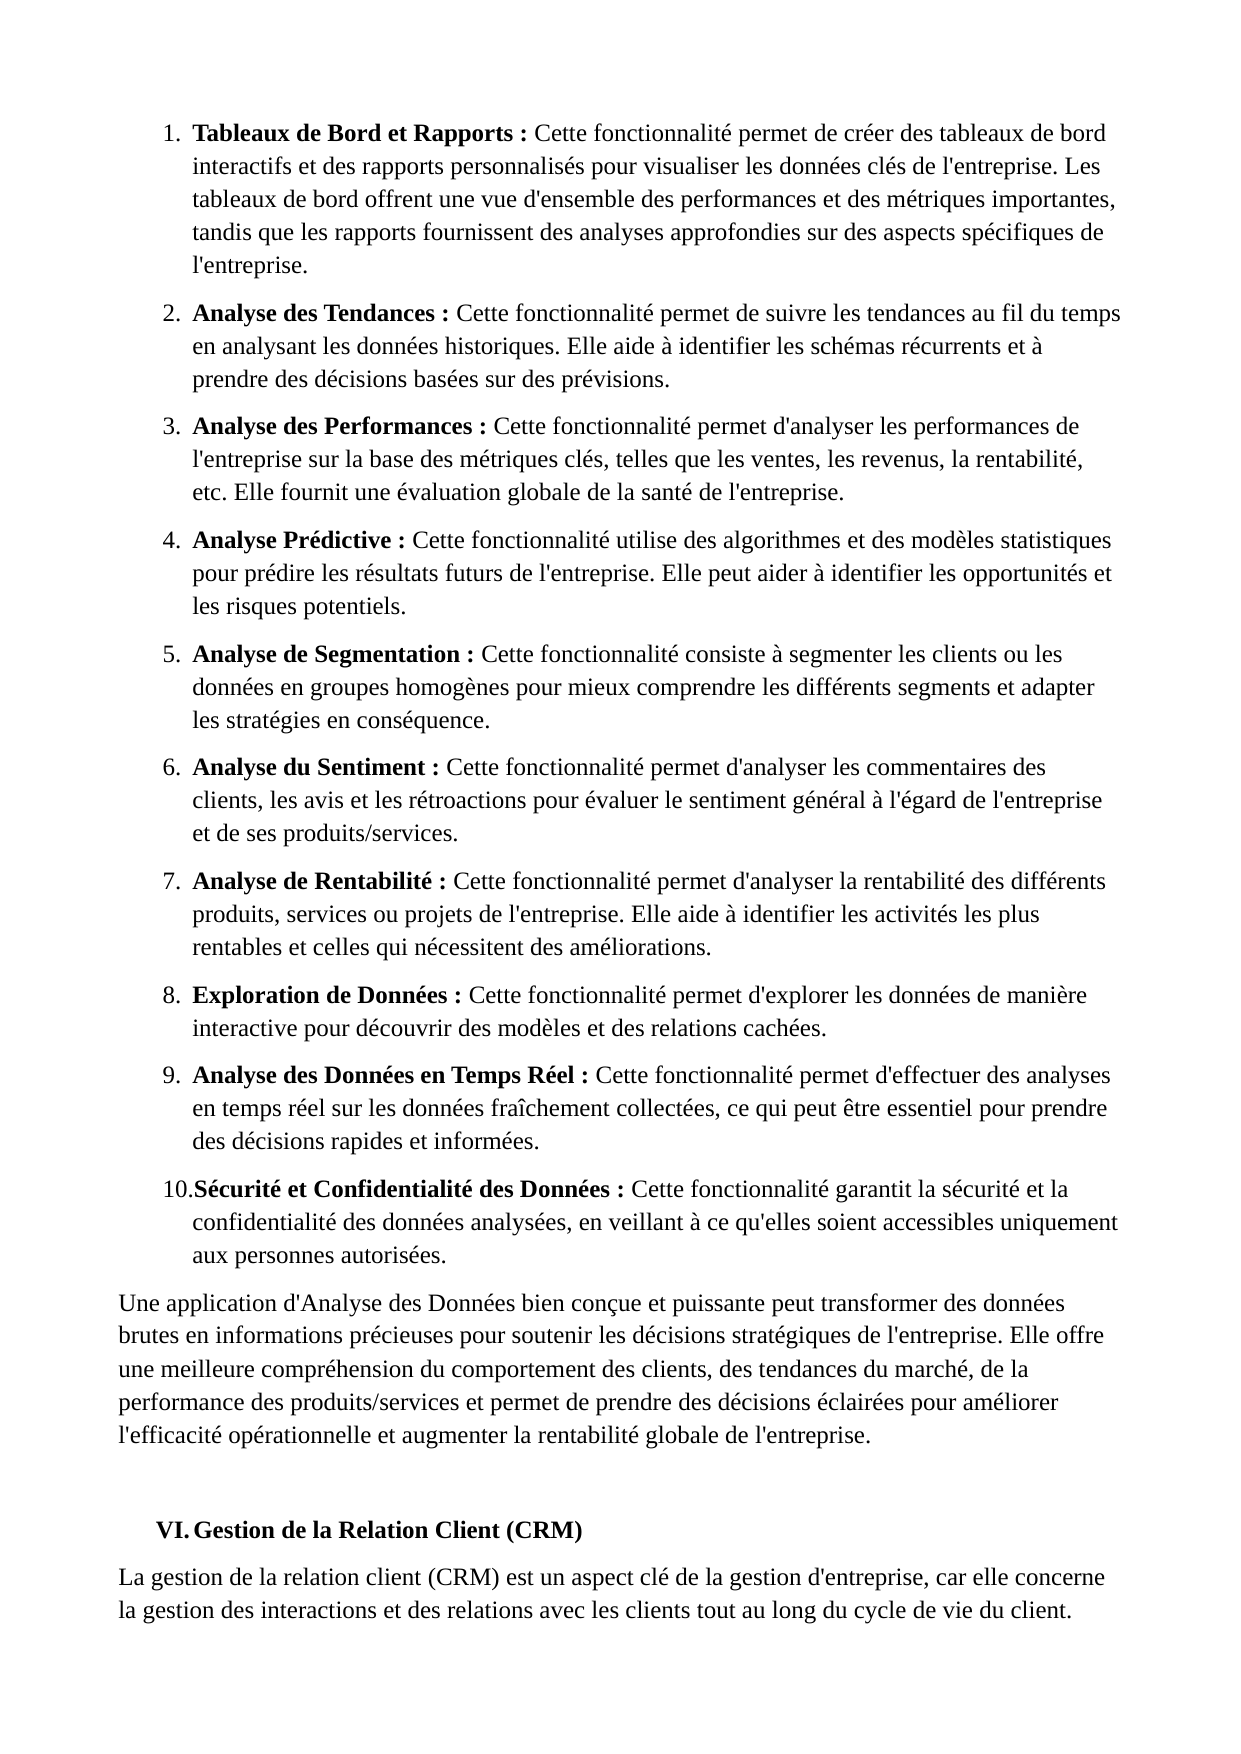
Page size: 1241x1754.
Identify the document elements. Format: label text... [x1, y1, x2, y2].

list Analyse de Rentabilité : Cette fonctionnalité permet d'analyser la rentabilité des différents produits, services ou projets de l'entreprise. Elle aide à identifier les activités les plus rentables et celles qui nécessitent des améliorations. [162, 866, 1122, 961]
list Gestion de la Relation Client (CRM) [156, 1515, 1122, 1544]
list Sécurité et Confidentialité des Données : Cette fonctionnalité garantit la sécurité et la confidentialité des données analysées, en veillant à ce qu'elles soient accessibles uniquement aux personnes autorisées. [162, 1174, 1122, 1269]
list Analyse de Segmentation : Cette fonctionnalité consiste à segmenter les clients ou les données en groupes homogènes pour mieux comprendre les différents segments et adapter les stratégies en conséquence. [162, 639, 1122, 733]
list Analyse des Tendances : Cette fonctionnalité permet de suivre les tendances au fil du temps en analysant les données historiques. Elle aide à identifier les schémas récurrents et à prendre des décisions basées sur des prévisions. [162, 298, 1122, 393]
text La gestion de la relation client (CRM) est un aspect clé de la gestion d'entreprise, car elle concerne la gestion des interactions et des relations avec les clients tout au long du cycle de vie du client. [118, 1562, 1122, 1624]
list Tableaux de Bord et Rapports : Cette fonctionnalité permet de créer des tableaux de bord interactifs et des rapports personnalisés pour visualiser les données clés de l'entreprise. Les tableaux de bord offrent une vue d'ensemble des performances et des métriques importantes, tandis que les rapports fournissent des analyses approfondies sur des aspects spécifiques de l'entreprise. [162, 118, 1122, 279]
text Une application d'Analyse des Données bien conçue et puissante peut transformer des données brutes en informations précieuses pour soutenir les décisions stratégiques de l'entreprise. Elle offre une meilleure compréhension du comportement des clients, des tendances du marché, de la performance des produits/services et permet de prendre des décisions éclairées pour améliorer l'efficacité opérationnelle et augmenter la rentabilité globale de l'entreprise. [118, 1288, 1122, 1448]
list Analyse Prédictive : Cette fonctionnalité utilise des algorithmes et des modèles statistiques pour prédire les résultats futurs de l'entreprise. Elle peut aider à identifier les opportunités et les risques potentiels. [162, 525, 1122, 620]
list Analyse du Sentiment : Cette fonctionnalité permet d'analyser les commentaires des clients, les avis et les rétroactions pour évaluer le sentiment général à l'égard de l'entreprise et de ses produits/services. [162, 752, 1122, 847]
list Analyse des Performances : Cette fonctionnalité permet d'analyser les performances de l'entreprise sur la base des métriques clés, telles que les ventes, les revenus, la rentabilité, etc. Elle fournit une évaluation globale de la santé de l'entreprise. [162, 411, 1122, 506]
list Analyse des Données en Temps Réel : Cette fonctionnalité permet d'effectuer des analyses en temps réel sur les données fraîchement collectées, ce qui peut être essentiel pour prendre des décisions rapides et informées. [162, 1060, 1122, 1155]
list Exploration de Données : Cette fonctionnalité permet d'explorer les données de manière interactive pour découvrir des modèles et des relations cachées. [162, 980, 1122, 1041]
